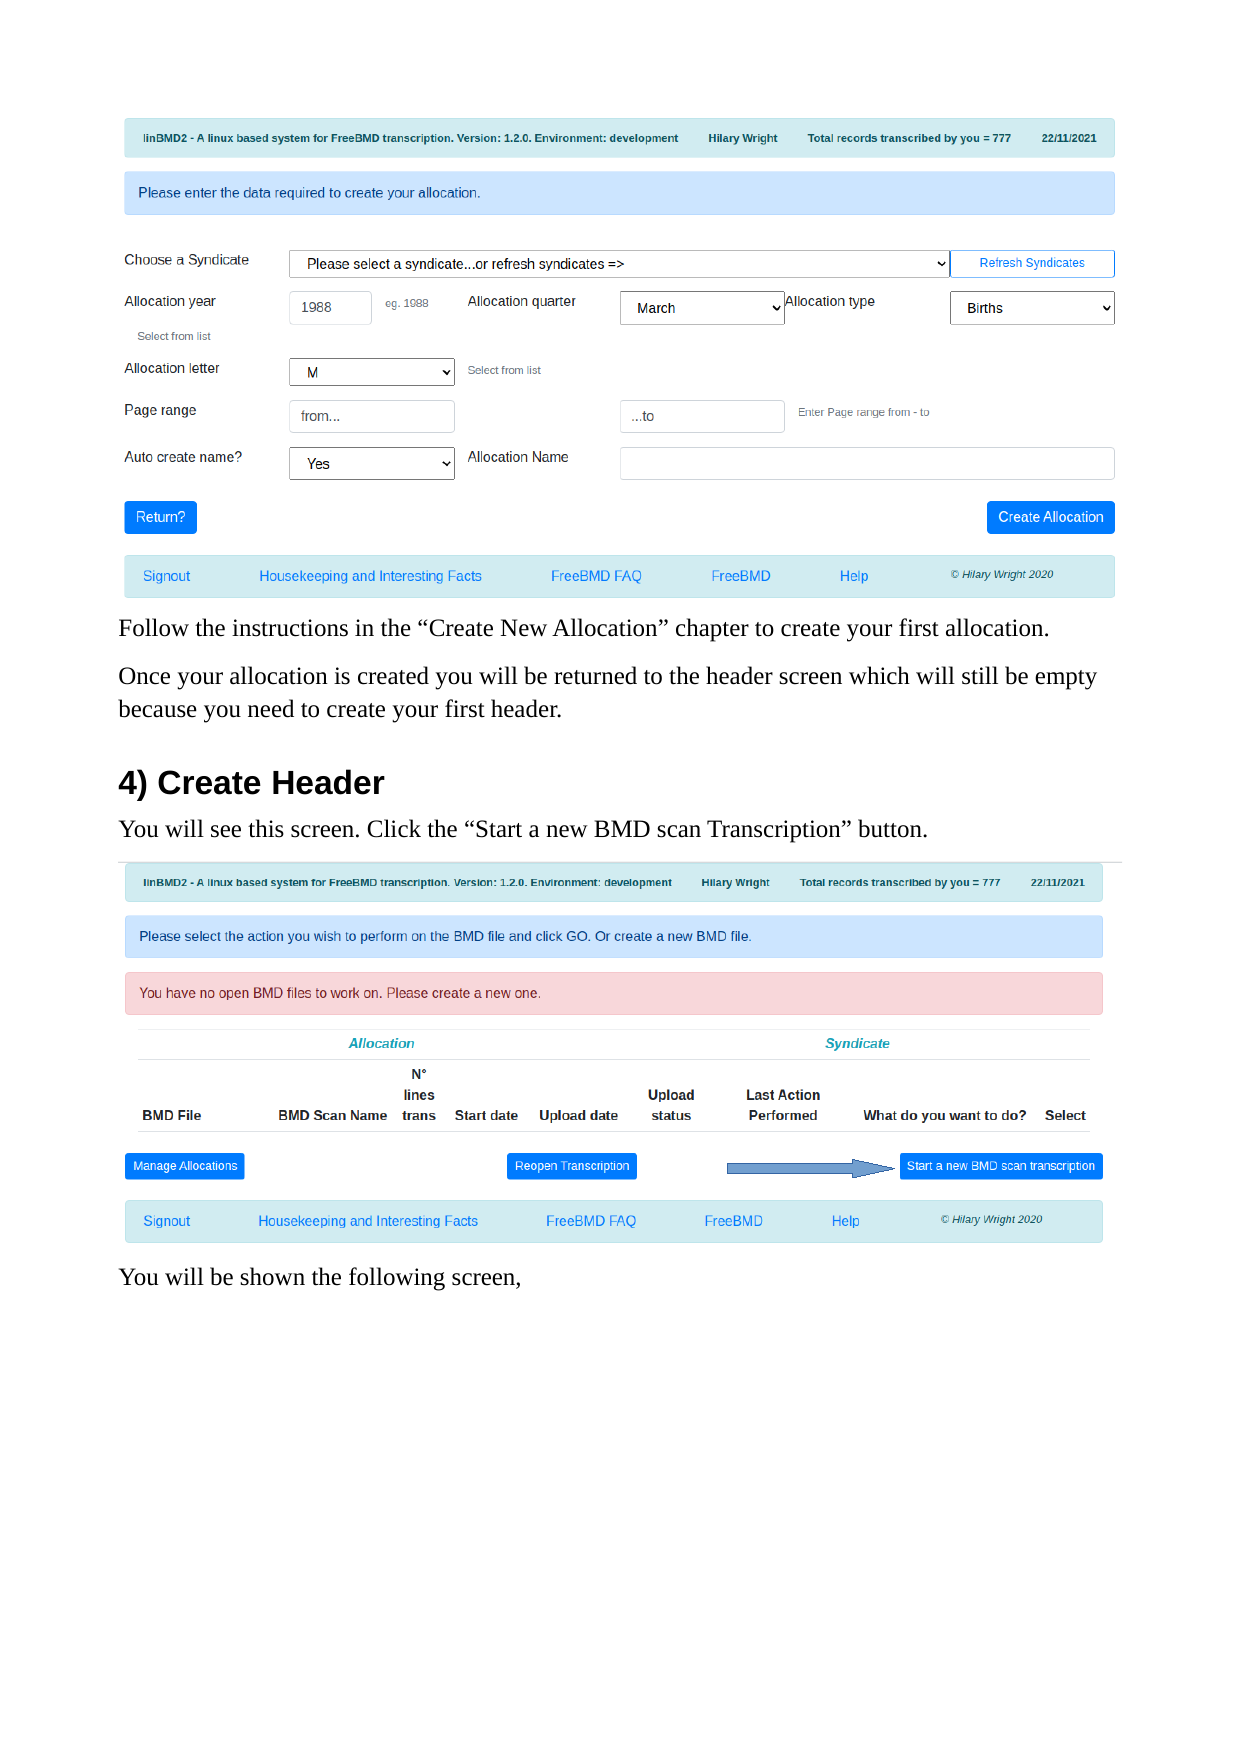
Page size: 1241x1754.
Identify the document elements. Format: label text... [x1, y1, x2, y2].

subtitle 4) Create Header [118, 762, 1122, 801]
picture [118, 861, 1123, 1258]
text Once your allocation is created you will be returned to the header screen which will still be empty because you need to create your first header. [118, 661, 1122, 723]
text You will be shown the following screen, [118, 1258, 1122, 1291]
text Follow the instructions in the “Create New Allocation” chapter to create your first allocation. [118, 610, 1122, 642]
text You will see this screen. Click the “Start a new BMD scan Transcription” button. [118, 814, 1122, 842]
picture [118, 118, 1123, 610]
